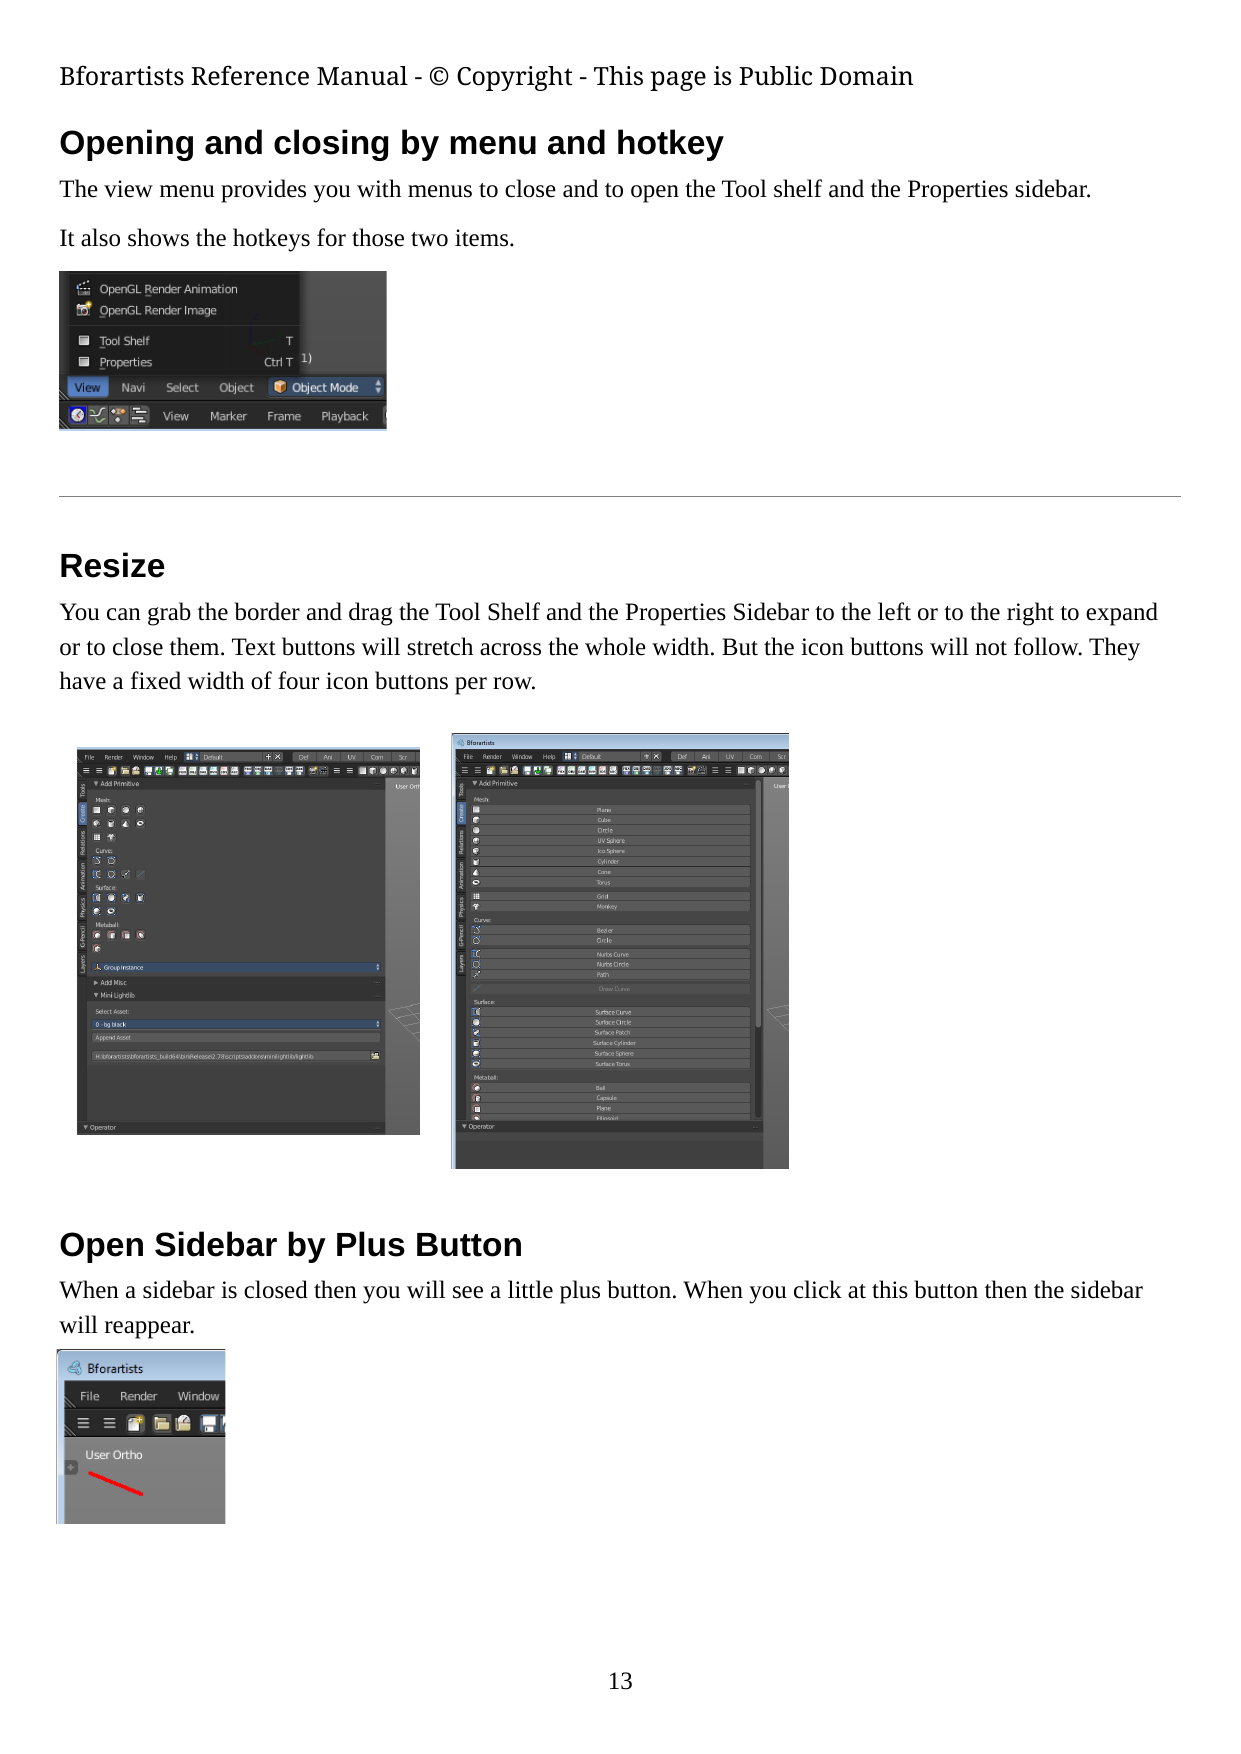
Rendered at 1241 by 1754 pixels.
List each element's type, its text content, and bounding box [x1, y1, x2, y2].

text You can grab the border and drag the Tool Shelf and the Properties Sidebar to the left or to the right to expand or to close them. Text buttons will stretch across the whole width. But the icon buttons will not follow. They have a fixed width of four icon buttons per row. [59, 597, 1181, 695]
subtitle Resize [59, 546, 1181, 585]
text The view menu provides you with menus to close and to open the Tool shelf and the Properties sidebar. [59, 174, 1181, 202]
text It also shows the hotkeys for those two items. [59, 223, 1181, 252]
picture [56, 1349, 226, 1524]
text When a sidebar is closed then you will see a little plus button. When you click at this button then the sidebar will reappear. [59, 1276, 1181, 1339]
subtitle Opening and closing by menu and hotkey [59, 123, 1181, 161]
picture [59, 271, 387, 431]
subtitle Open Sidebar by Plus Button [59, 1224, 1181, 1263]
picture [451, 733, 789, 1169]
picture [76, 747, 420, 1135]
